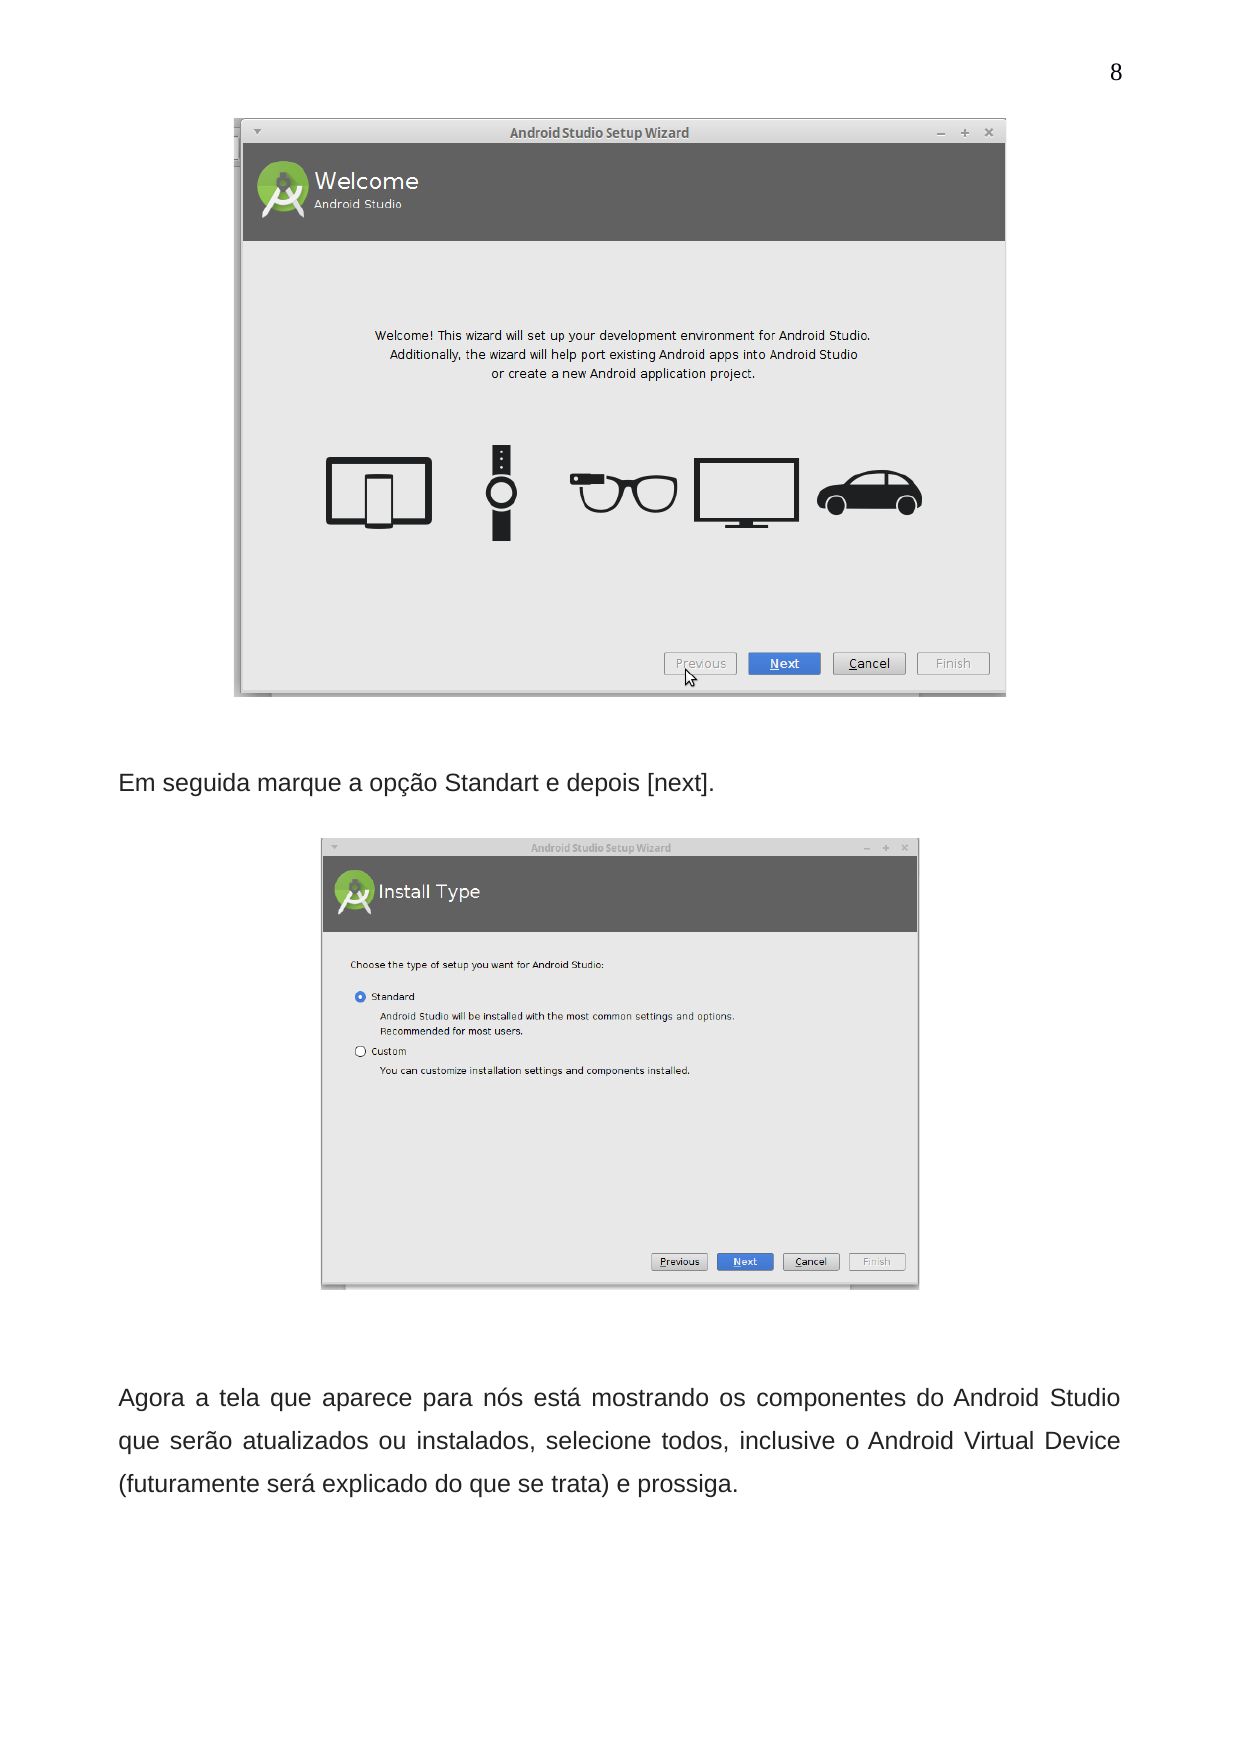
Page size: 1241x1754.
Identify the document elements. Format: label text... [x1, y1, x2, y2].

picture [320, 838, 920, 1290]
text Em seguida marque a opção Standart e depois [next]. [118, 768, 1122, 797]
picture [233, 118, 1007, 697]
text Agora a tela que aparece para nós está mostrando os componentes do Android Studio que serão atualizados ou instalados, selecione todos, inclusive o Android Virtual Device (futuramente será explicado do que se trata) e prossiga. [118, 1383, 1122, 1498]
